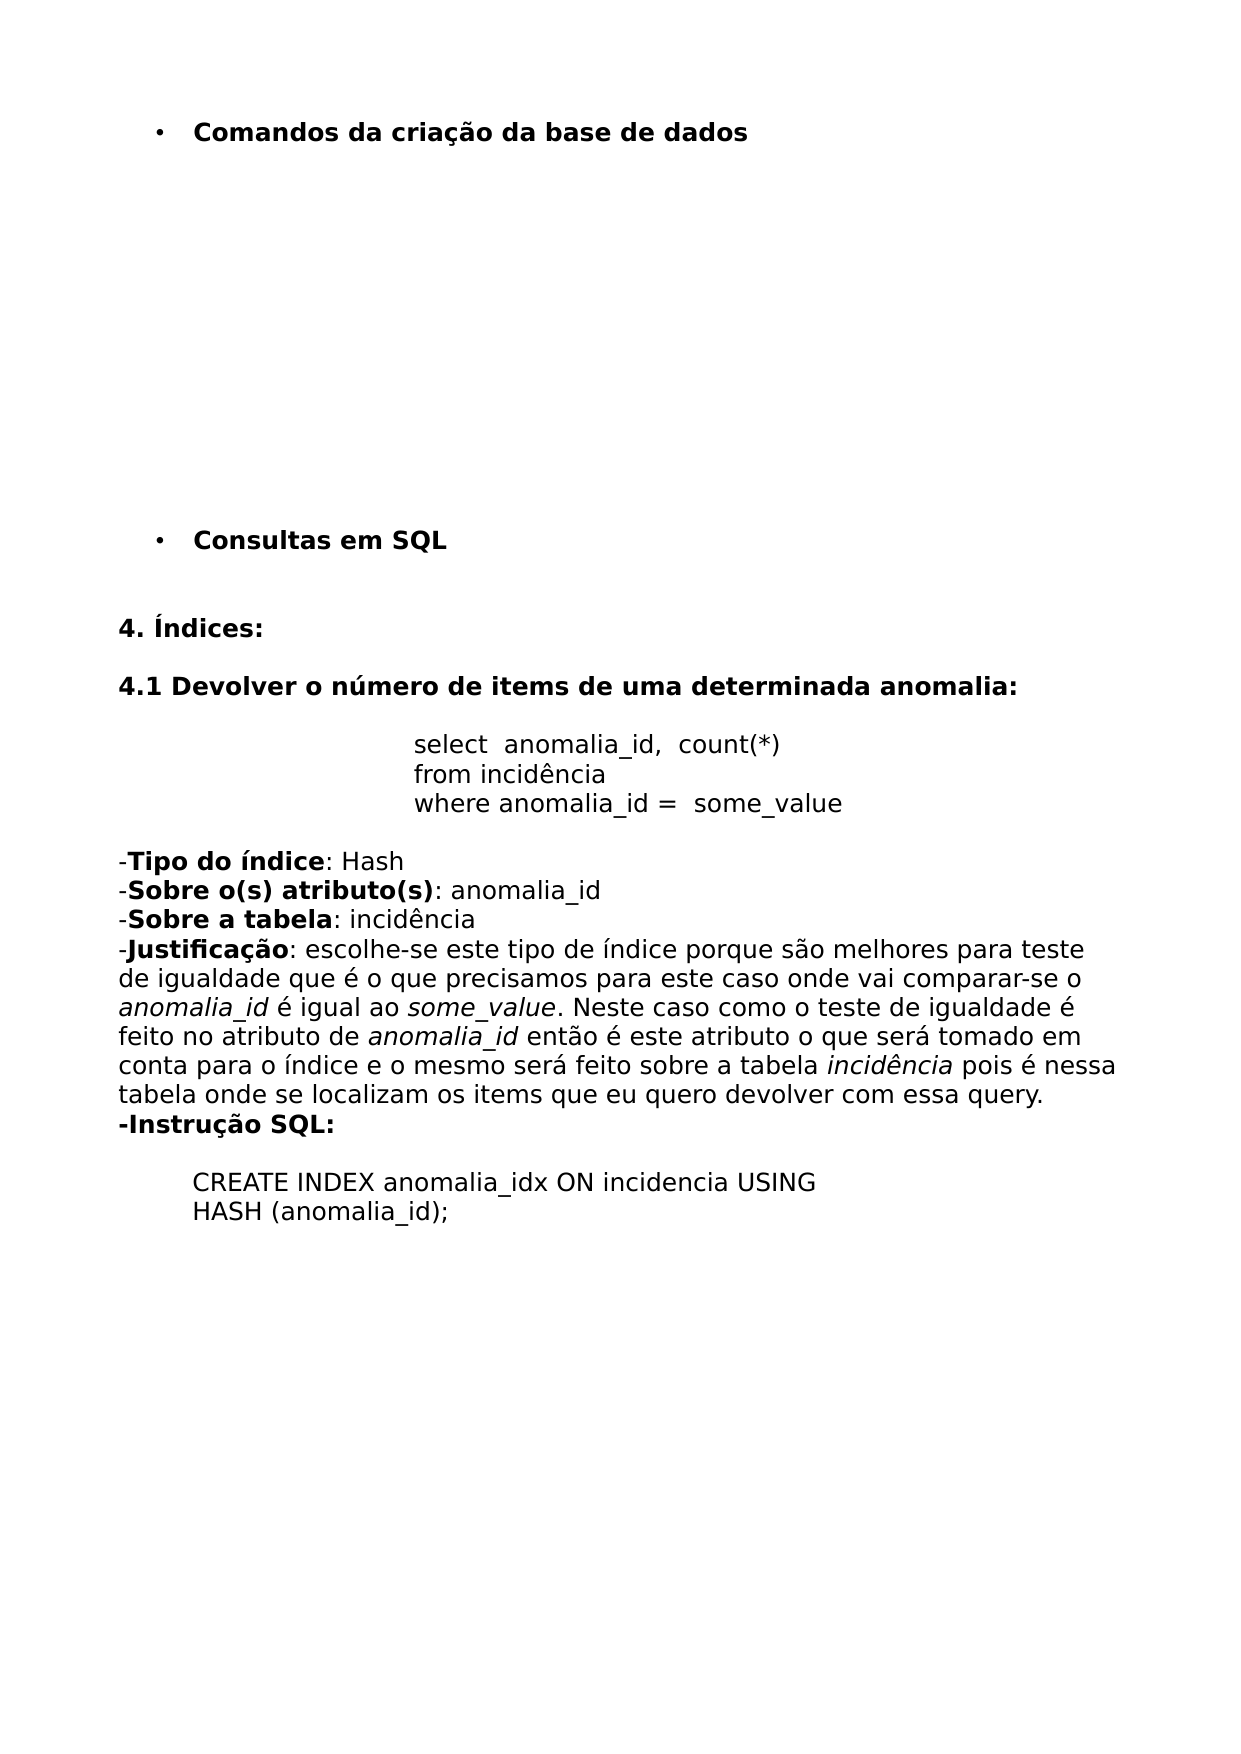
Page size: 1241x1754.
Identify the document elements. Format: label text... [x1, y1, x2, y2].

text select​ ​ anomalia_id, ​ count(*) [413, 731, 1122, 760]
text CREATE INDEX anomalia_idx ON incidencia USING [118, 1168, 1122, 1197]
text 4. Índices: [118, 614, 1122, 643]
text from​ incidência [413, 760, 1122, 789]
text HASH (anomalia_id); [118, 1197, 1122, 1226]
text -Instrução SQL: [118, 1110, 1122, 1139]
text -Tipo do índice: Hash [118, 847, 1122, 876]
text -Sobre o(s) atributo(s): anomalia_id [118, 876, 1122, 906]
text 4.1 Devolver o número de items de uma determinada anomalia: [118, 672, 1122, 701]
text where​ anomalia_id​ = ​ some_value [413, 789, 1122, 818]
text -Justificação: escolhe-se este tipo de índice porque são melhores para teste de igualdade que é o que precisamos para este caso onde vai comparar-se o anomalia_id é igual ao some_value. Neste caso como o teste de igualdade é feito no atributo de anomalia_id então é este atributo o que será tomado em conta para o índice e o mesmo será feito sobre a tabela incidência pois é nessa tabela onde se localizam os items que eu quero devolver com essa query. [118, 935, 1122, 1110]
list Consultas em SQL [156, 526, 1122, 556]
list Comandos da criação da base de dados [156, 118, 1122, 147]
text -Sobre a tabela: incidência [118, 906, 1122, 935]
